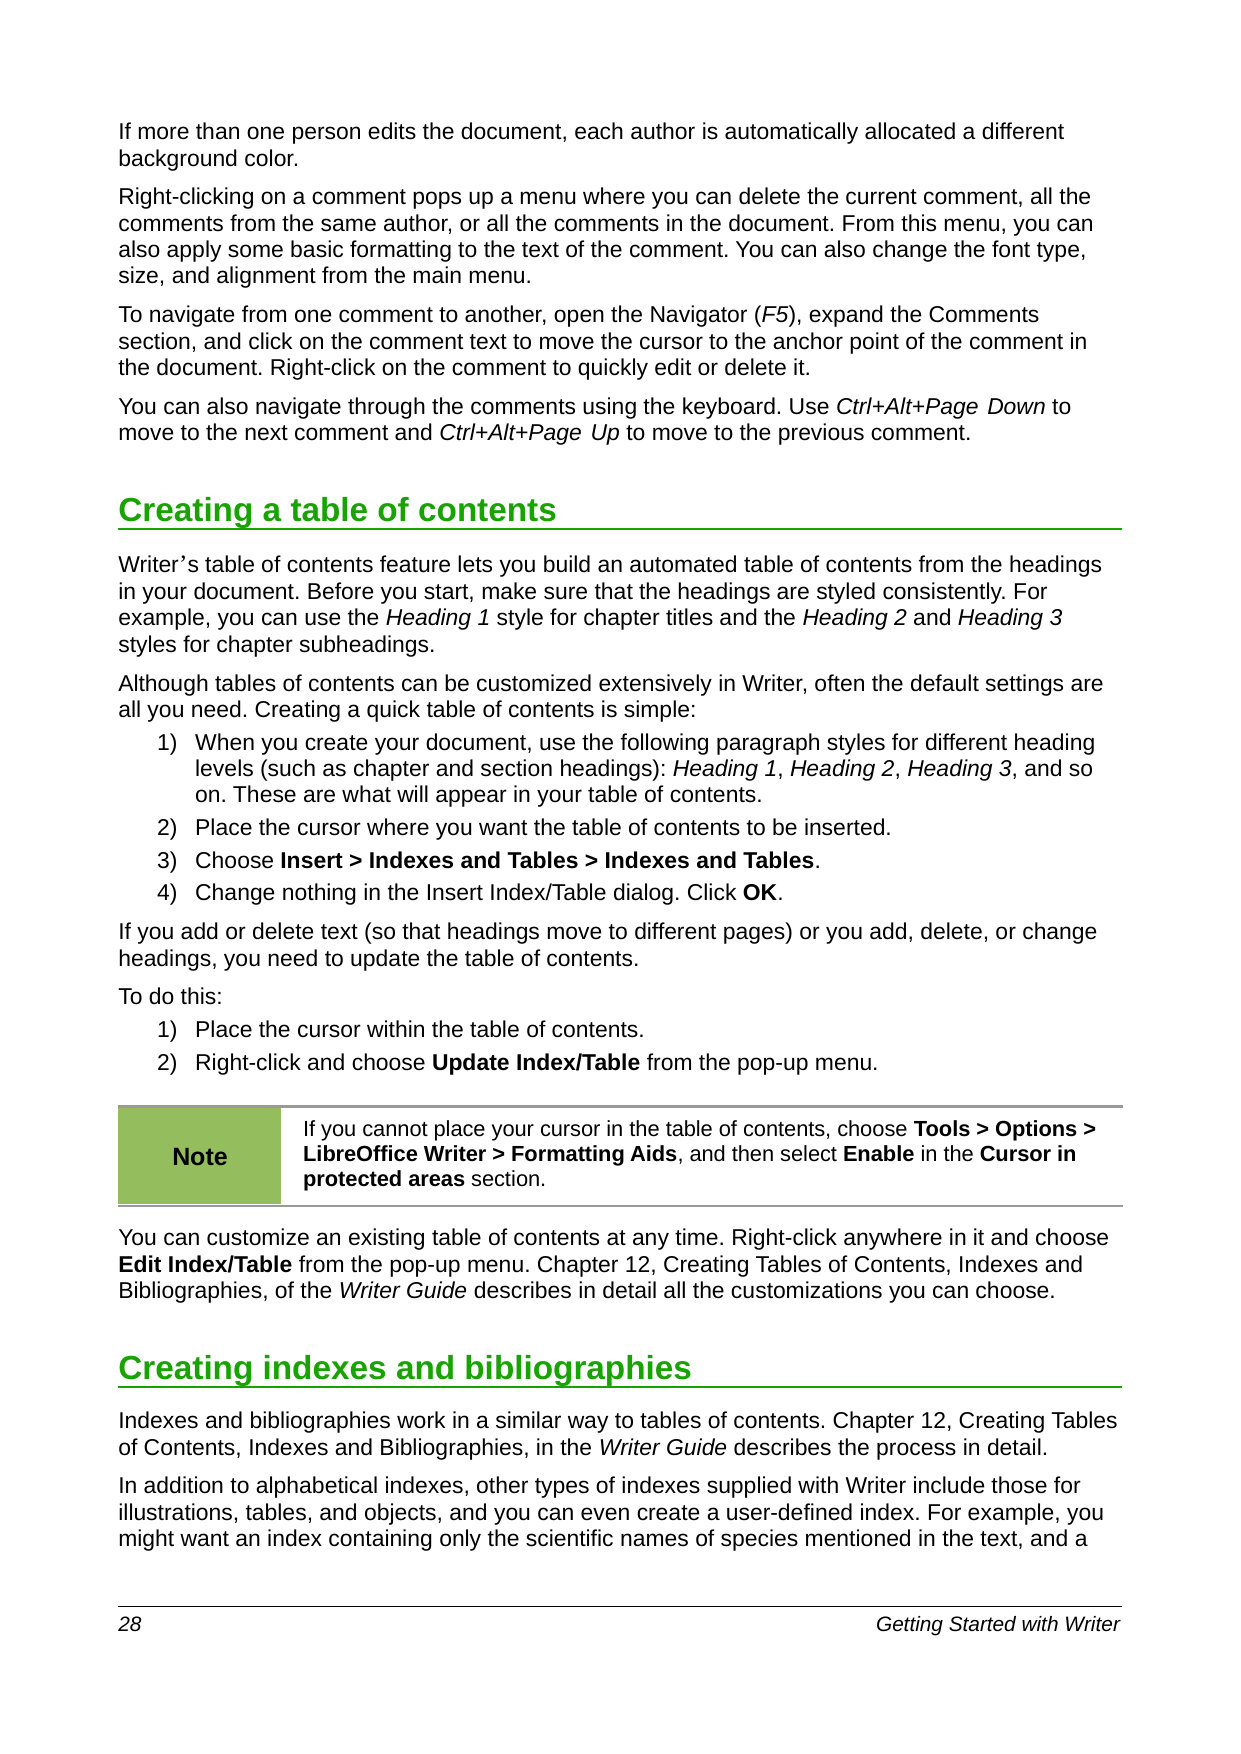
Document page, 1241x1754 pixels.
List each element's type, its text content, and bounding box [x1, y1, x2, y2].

text You can customize an existing table of contents at any time. Right-click anywhere in it and choose Edit Index/Table from the pop-up menu. Chapter 12, Creating Tables of Contents, Indexes and Bibliographies, of the Writer Guide describes in detail all the customizations you can choose. [118, 1224, 1122, 1303]
text Right-clicking on a comment pops up a menu where you can delete the current comment, all the comments from the same author, or all the comments in the document. From this menu, you can also apply some basic formatting to the text of the comment. You can also change the font type, size, and alignment from the main menu. [118, 183, 1122, 289]
list Right-click and choose Update Index/Table from the pop-up menu. [177, 1049, 1122, 1075]
list Choose Insert > Indexes and Tables > Indexes and Tables. [177, 847, 1122, 873]
text If more than one person edits the document, each author is automatically allocated a different background color. [118, 118, 1122, 171]
subtitle Creating a table of contents [118, 490, 1122, 528]
text You can also navigate through the comments using the keyboard. Use Ctrl+Alt+Page Down to move to the next comment and Ctrl+Alt+Page Up to move to the previous comment. [118, 393, 1122, 446]
list Although tables of contents can be customized extensively in Writer, often the default settings are all you need. Creating a quick table of contents is simple: [118, 669, 1122, 722]
text In addition to alphabetical indexes, other types of indexes supplied with Writer include those for illustrations, tables, and objects, and you can even create a user-defined index. For example, you might want an index containing only the scientific names of species mentioned in the text, and a [118, 1472, 1122, 1552]
table_header If you cannot place your cursor in the table of contents, choose Tools > Options > LibreOffice Writer > Formatting Aids, and then select Enable in the Cursor in protected areas section. [281, 1108, 1122, 1204]
list Place the cursor where you want the table of contents to be inserted. [177, 814, 1122, 840]
list When you create your document, use the following paragraph styles for different heading levels (such as chapter and section headings): Heading 1, Heading 2, Heading 3, and so on. These are what will appear in your table of contents. [177, 729, 1122, 808]
table_header Note [118, 1108, 281, 1204]
text To navigate from one comment to another, open the Navigator (F5), expand the Comments section, and click on the comment text to move the cursor to the anchor point of the comment in the document. Right-click on the comment to quickly edit or delete it. [118, 301, 1122, 380]
text If you add or delete text (so that headings move to different pages) or you add, delete, or change headings, you need to update the table of contents. [118, 918, 1122, 971]
list Place the cursor within the table of contents. [177, 1016, 1122, 1042]
text Indexes and bibliographies work in a similar way to tables of contents. Chapter 12, Creating Tables of Contents, Indexes and Bibliographies, in the Writer Guide describes the process in detail. [118, 1407, 1122, 1460]
list To do this: [118, 983, 1122, 1010]
text Writer’s table of contents feature lets you build an automated table of contents from the headings in your document. Before you start, make sure that the headings are styled consistently. For example, you can use the Heading 1 style for chapter titles and the Heading 2 and Heading 3 styles for chapter subheadings. [118, 549, 1122, 657]
subtitle Creating indexes and bibliographies [118, 1348, 1122, 1386]
list Change nothing in the Insert Index/Table dialog. Click OK. [177, 879, 1122, 906]
